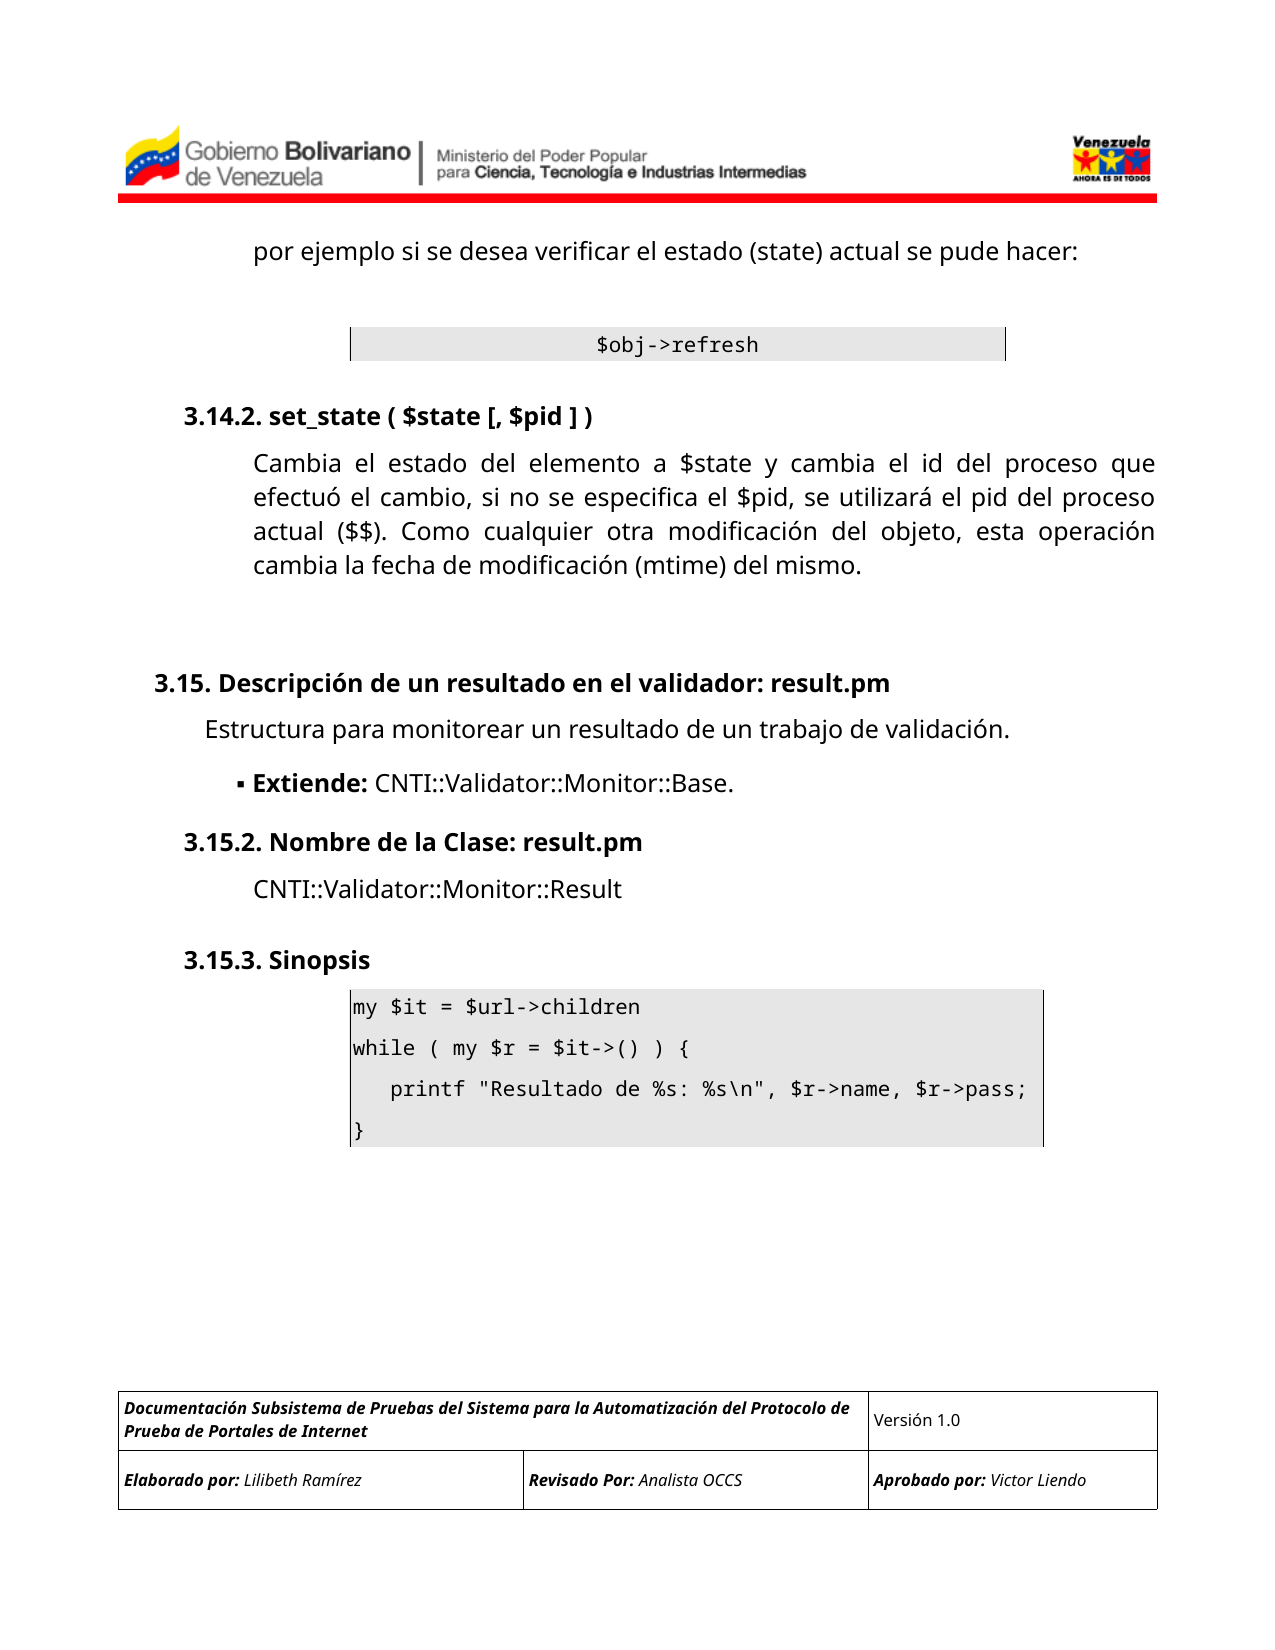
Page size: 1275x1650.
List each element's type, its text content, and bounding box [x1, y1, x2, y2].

subtitle Extiende: CNTI::Validator::Monitor::Base. [236, 766, 1157, 800]
subtitle Sinopsis [177, 943, 1157, 977]
text por ejemplo si se desea verificar el estado (state) actual se pude hacer: [253, 234, 1157, 268]
text Cambia el estado del elemento a $state y cambia el id del proceso que efectuó el cambio, si no se especifica el $pid, se utilizará el pid del proceso actual ($$). Como cualquier otra modificación del objeto, esta operación cambia la fecha de modificación (mtime) del mismo. [253, 445, 1157, 582]
text while ( my $r = $it->() ) { [351, 1031, 1043, 1062]
text $obj->refresh [351, 327, 1005, 361]
text CNTI::Validator::Monitor::Result [253, 871, 1157, 906]
subtitle Descripción de un resultado en el validador: result.pm [148, 666, 1157, 700]
picture [118, 117, 1157, 203]
text my $it = $url->children [349, 989, 1043, 1021]
text } [351, 1112, 1043, 1147]
subtitle set_state ( $state [, $pid ] ) [177, 399, 1157, 433]
text printf "Resultado de %s: %s\n", $r->name, $r->pass; [351, 1071, 1043, 1103]
subtitle Nombre de la Clase: result.pm [177, 825, 1157, 859]
text Estructura para monitorear un resultado de un trabajo de validación. [204, 712, 1157, 746]
